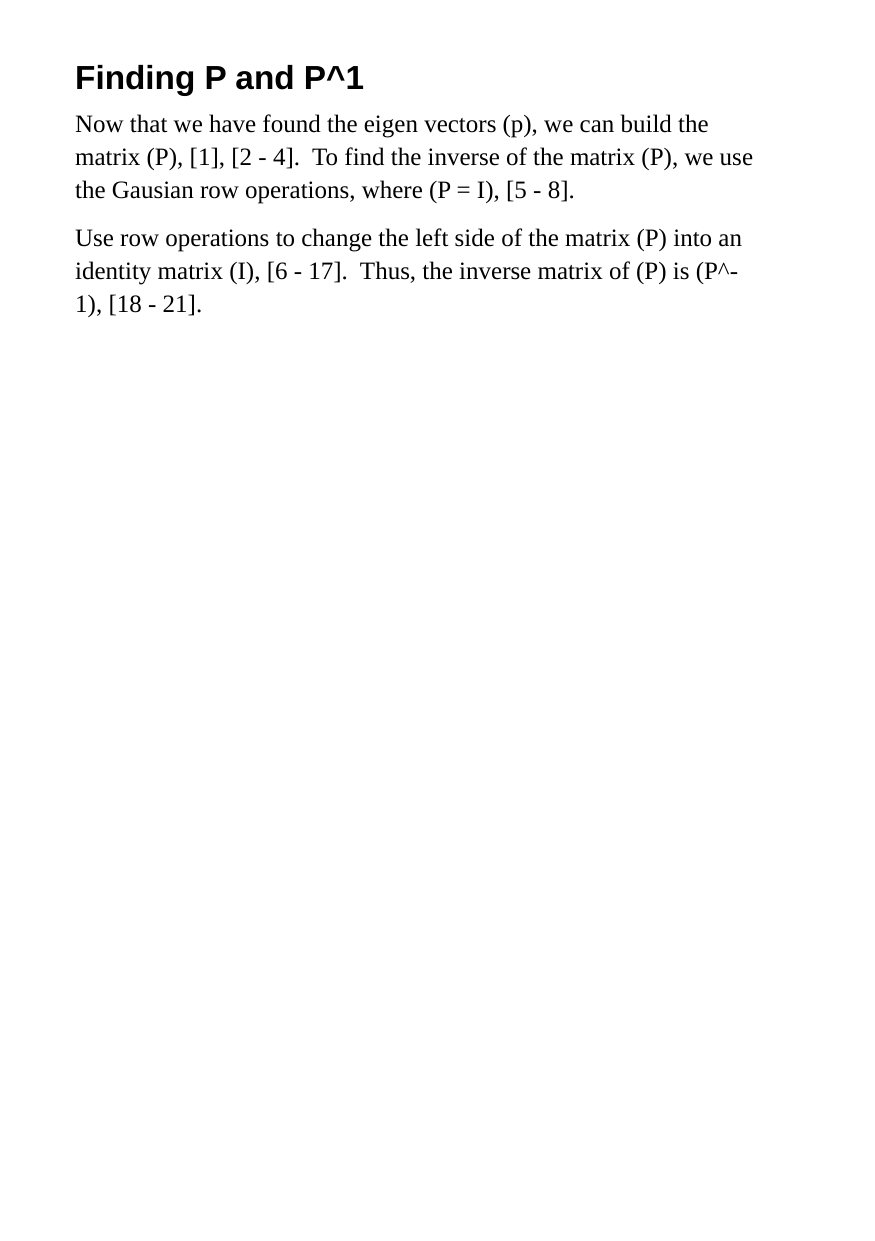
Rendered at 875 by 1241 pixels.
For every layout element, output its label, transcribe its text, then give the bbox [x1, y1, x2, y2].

text Now that we have found the eigen vectors (p), we can build the matrix (P), [1], [2 - 4]. To find the inverse of the matrix (P), we use the Gausian row operations, where (P = I), [5 - 8]. [75, 109, 756, 204]
subtitle Finding P and P^1 [75, 58, 756, 97]
text Use row operations to change the left side of the matrix (P) into an identity matrix (I), [6 - 17]. Thus, the inverse matrix of (P) is (P^-1), [18 - 21]. [75, 223, 756, 318]
